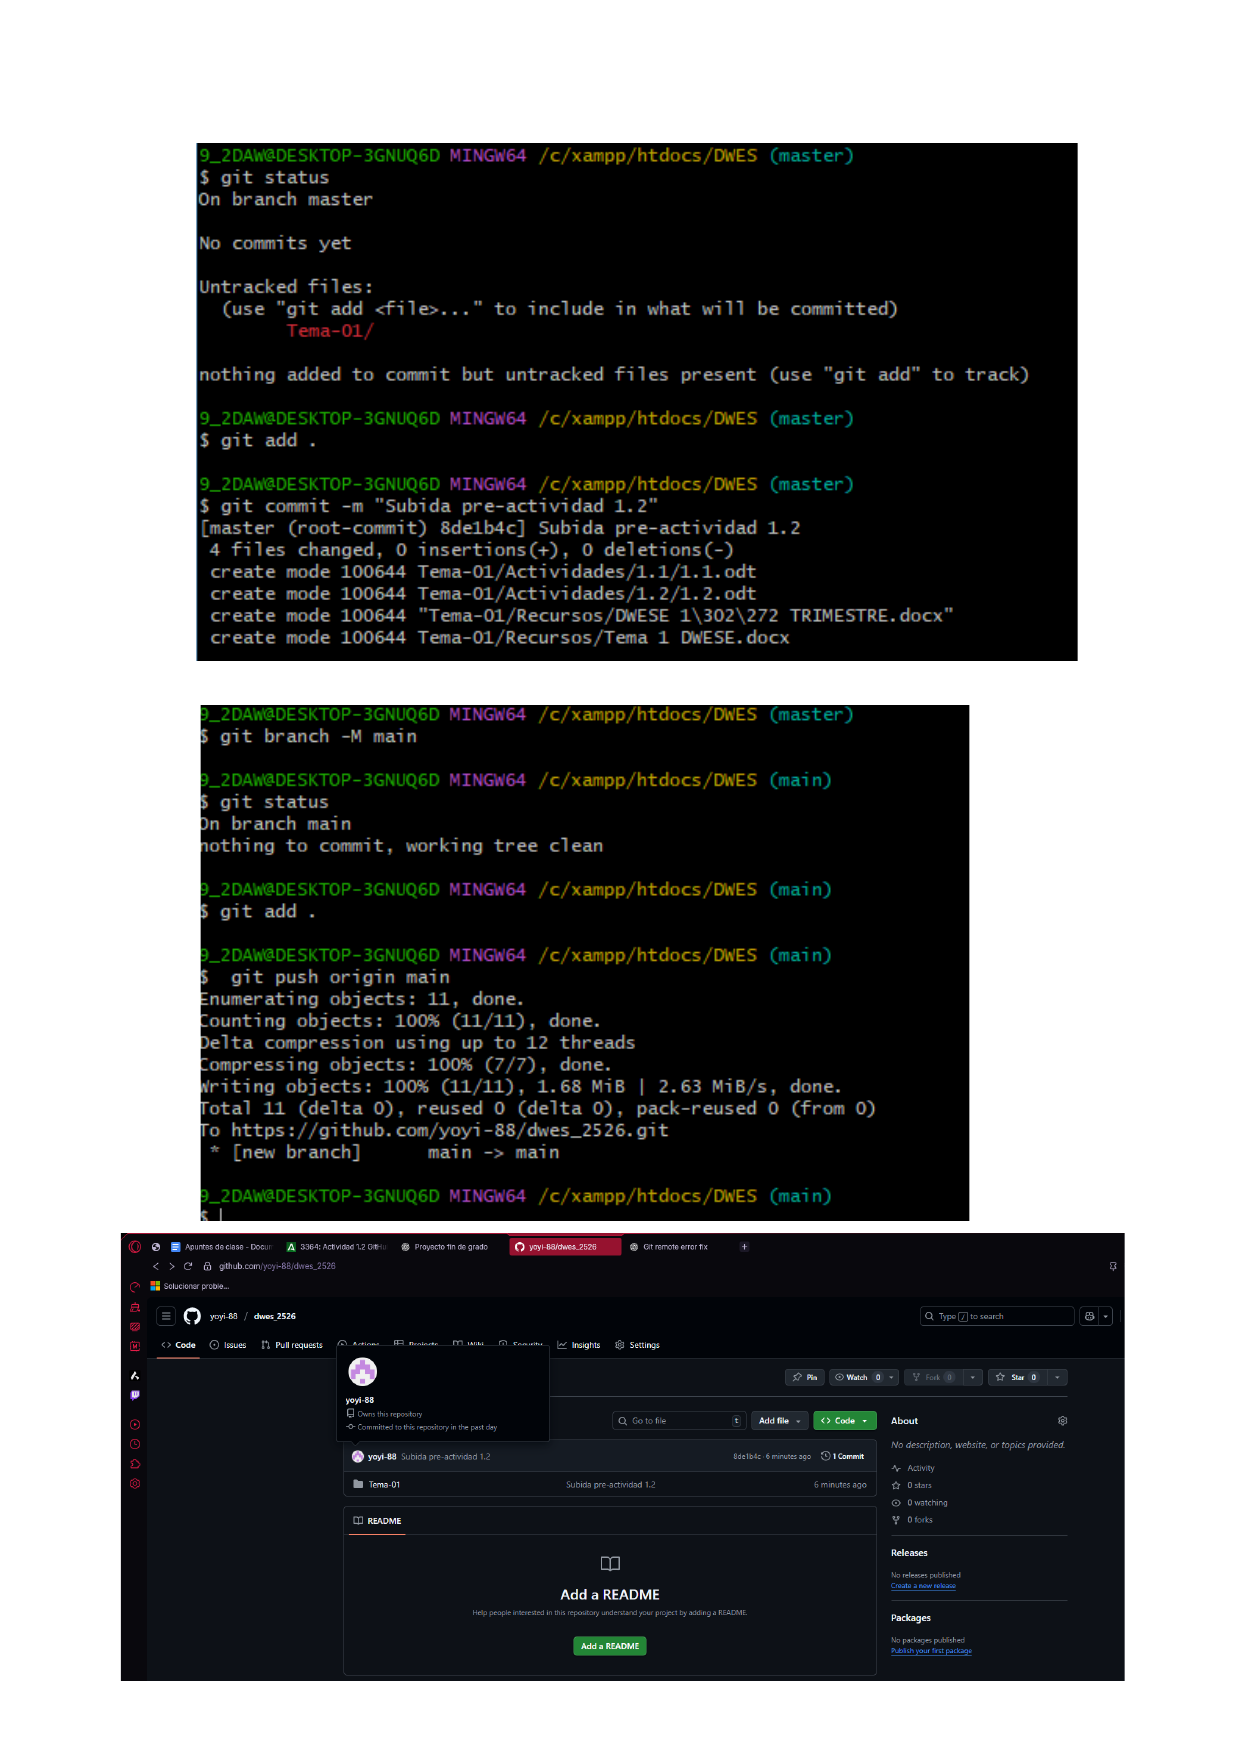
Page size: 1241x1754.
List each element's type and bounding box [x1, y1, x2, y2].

picture [120, 1233, 1125, 1681]
picture [200, 705, 970, 1221]
picture [196, 143, 1078, 661]
